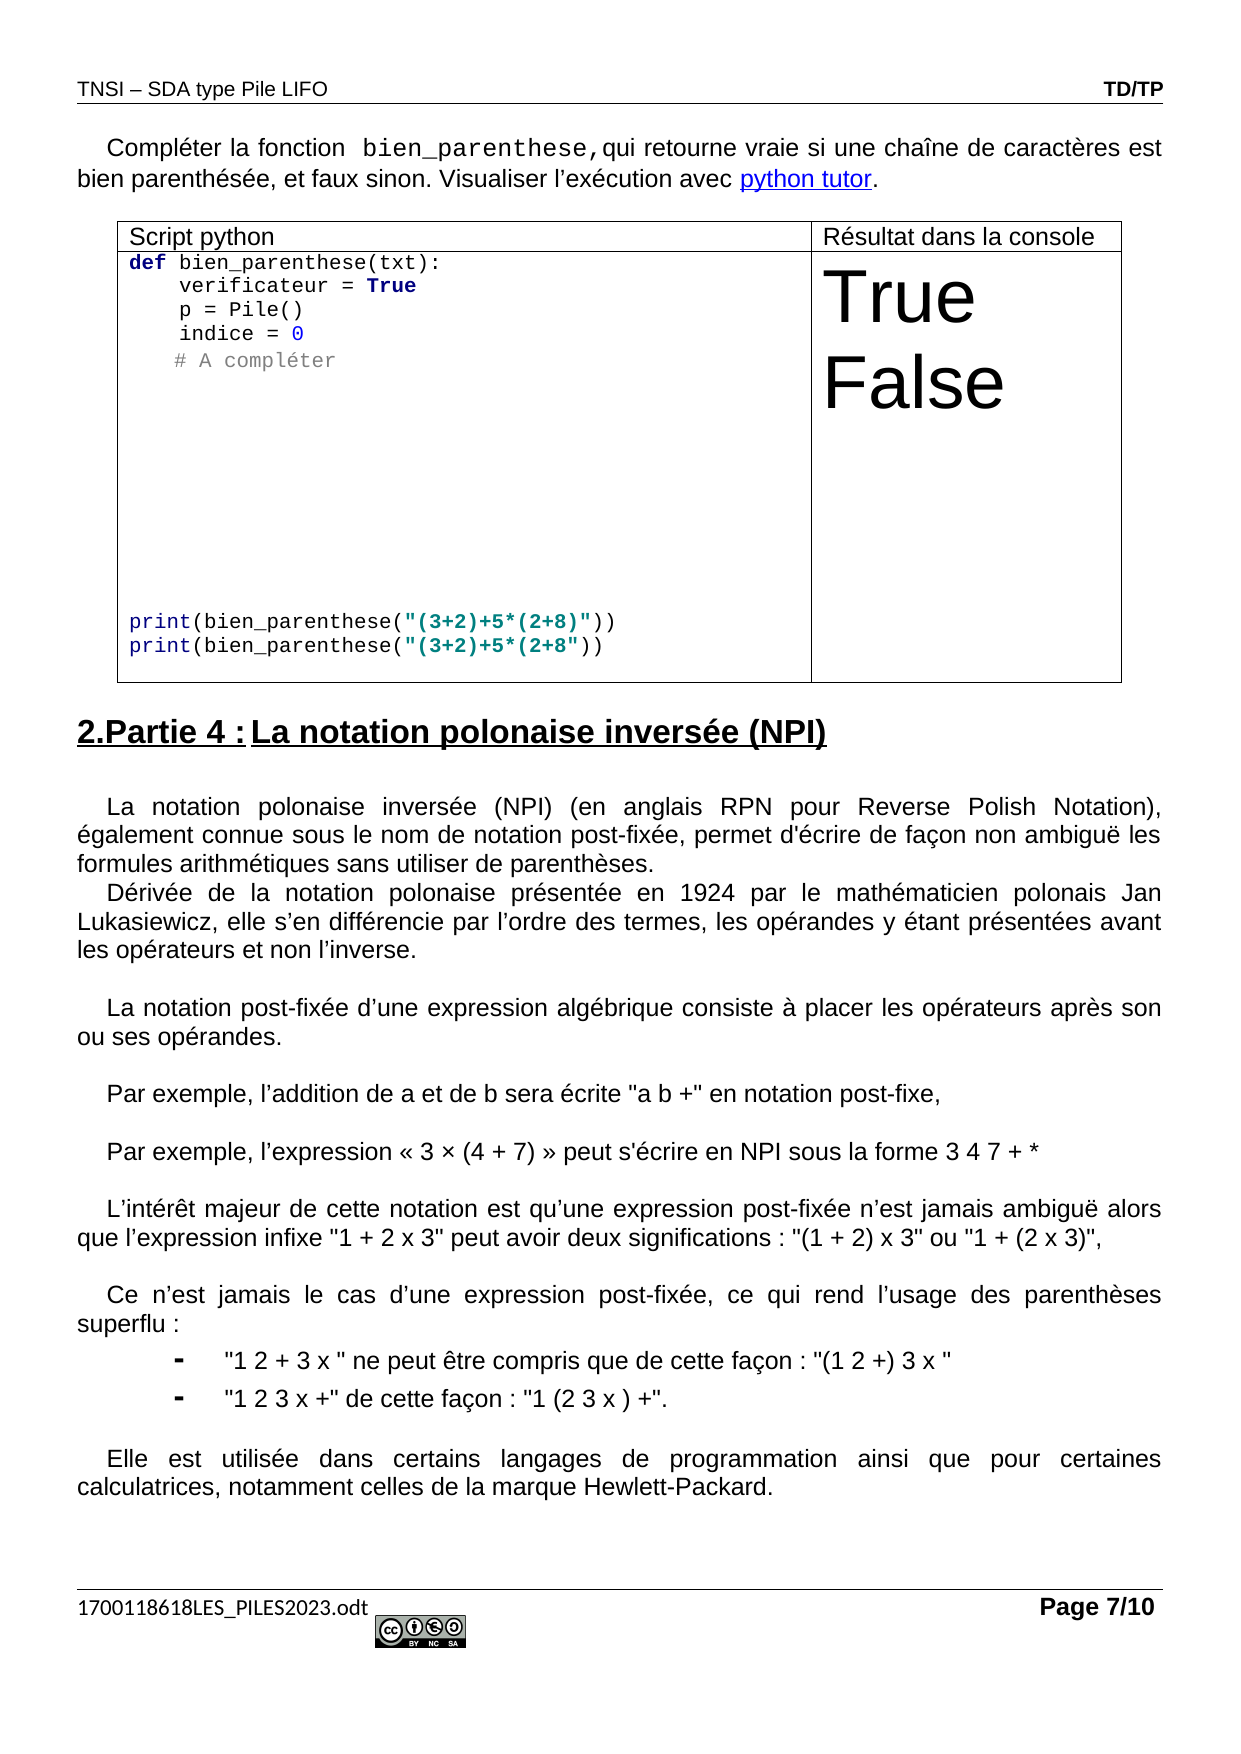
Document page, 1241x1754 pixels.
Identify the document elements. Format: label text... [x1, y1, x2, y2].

text Elle est utilisée dans certains langages de programmation ainsi que pour certaines calculatrices, notamment celles de la marque Hewlett-Packard. [77, 1443, 1163, 1501]
text Dérivée de la notation polonaise présentée en 1924 par le mathématicien polonais Jan Lukasiewicz, elle s’en différencie par l’ordre des termes, les opérandes y étant présentées avant les opérateurs et non l’inverse. [77, 878, 1163, 964]
text Par exemple, l’expression « 3 × (4 + 7) » peut s'écrire en NPI sous la forme 3 4 7 + * [77, 1137, 1163, 1165]
text Ce n’est jamais le cas d’une expression post-fixée, ce qui rend l’usage des parenthèses superflu : [77, 1280, 1163, 1338]
text Compléter la fonction bien_parenthese,qui retourne vraie si une chaîne de caractères est bien parenthésée, et faux sinon. Visualiser l’exécution avec python tutor. [77, 133, 1163, 192]
list Partie 4 : La notation polonaise inversée (NPI) [77, 712, 1163, 750]
table_header Script python [118, 222, 811, 251]
list "1 2 + 3 x " ne peut être compris que de cette façon : "(1 2 +) 3 x " [77, 1338, 1163, 1376]
text La notation polonaise inversée (NPI) (en anglais RPN pour Reverse Polish Notation), également connue sous le nom de notation post-fixée, permet d'écrire de façon non ambiguë les formules arithmétiques sans utiliser de parenthèses. [77, 792, 1163, 878]
table_cell def bien_parenthese(txt): verificateur = True p = Pile() indice = 0 # A compléter print(bien_parenthese("(3+2)+5*(2+8)")) print(bien_parenthese("(3+2)+5*(2+8")) [800, 252, 811, 682]
table_cell True False [812, 252, 1121, 682]
text L’intérêt majeur de cette notation est qu’une expression post-fixée n’est jamais ambiguë alors que l’expression infixe "1 + 2 x 3" peut avoir deux significations : "(1 + 2) x 3" ou "1 + (2 x 3)", [77, 1194, 1163, 1252]
text La notation post-fixée d’une expression algébrique consiste à placer les opérateurs après son ou ses opérandes. [77, 993, 1163, 1050]
table_header Résultat dans la console [812, 222, 1121, 251]
table_cell def bien_parenthese(txt): verificateur = True p = Pile() indice = 0 # A compléter print(bien_parenthese("(3+2)+5*(2+8)")) print(bien_parenthese("(3+2)+5*(2+8")) [118, 252, 129, 682]
text Par exemple, l’addition de a et de b sera écrite "a b +" en notation post-fixe, [77, 1079, 1163, 1108]
list "1 2 3 x +" de cette façon : "1 (2 3 x ) +". [77, 1376, 1163, 1415]
